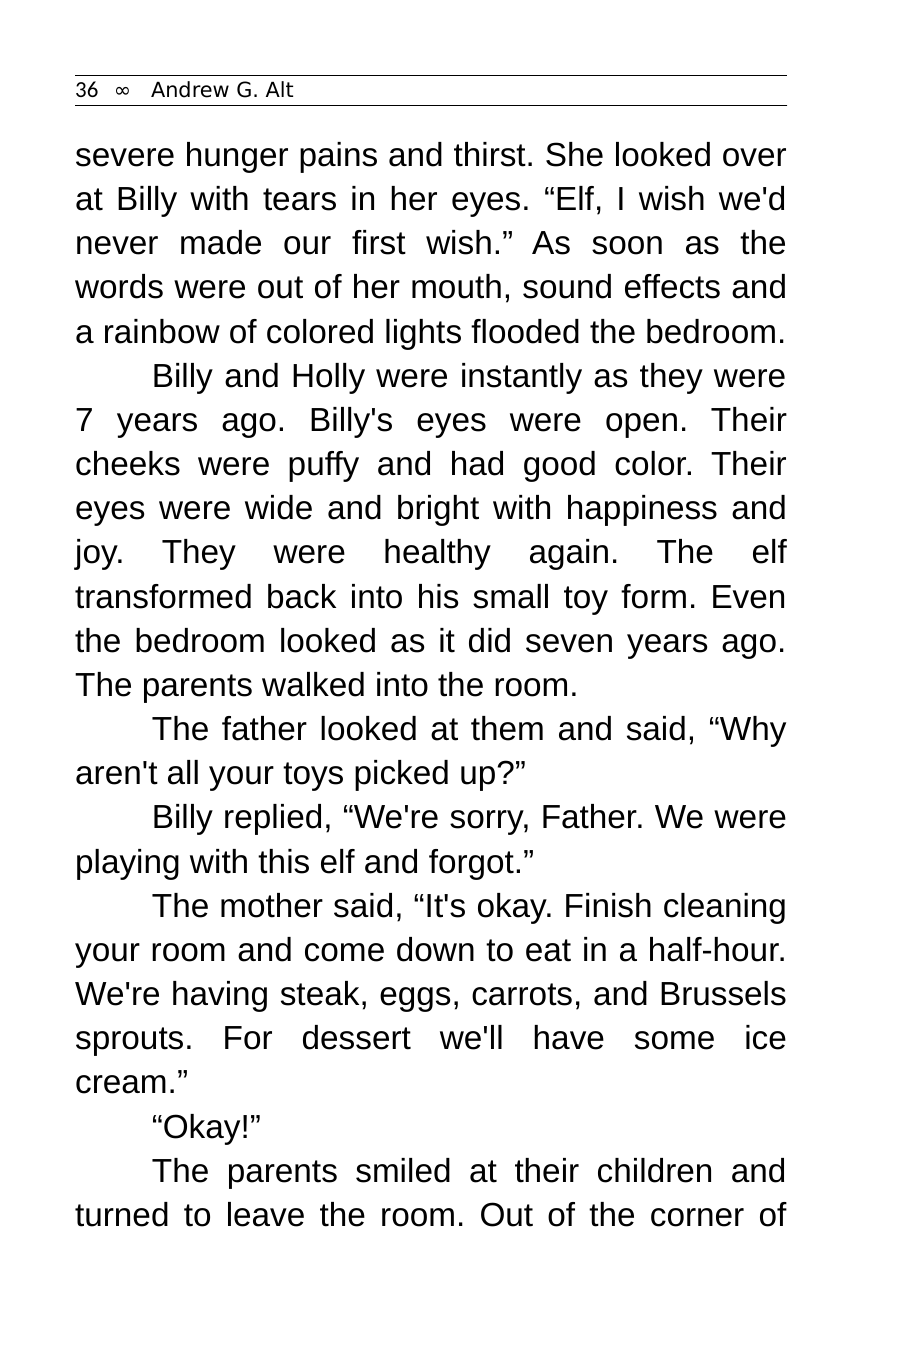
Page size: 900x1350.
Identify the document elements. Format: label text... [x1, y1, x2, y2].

text The mother said, “It's okay. Finish cleaning your room and come down to eat in a half-hour. We're having steak, eggs, carrots, and Brussels sprouts. For dessert we'll have some ice cream.” [75, 886, 787, 1101]
text Billy replied, “We're sorry, Father. We were playing with this elf and forgot.” [75, 797, 787, 880]
text severe hunger pains and thirst. She looked over at Billy with tears in her eyes. “Elf, I wish we'd never made our first wish.” As soon as the words were out of her mouth, sound effects and a rainbow of colored lights flooded the bedroom. [75, 135, 787, 350]
text The father looked at them and said, “Why aren't all your toys picked up?” [75, 709, 787, 792]
text “Okay!” [75, 1107, 787, 1145]
text Billy and Holly were instantly as they were 7 years ago. Billy's eyes were open. Their cheeks were puffy and had good color. Their eyes were wide and bright with happiness and joy. They were healthy again. The elf transformed back into his small toy form. Even the bedroom looked as it did seven years ago. The parents walked into the room. [75, 356, 787, 703]
text The parents smiled at their children and turned to leave the room. Out of the corner of [75, 1151, 787, 1233]
